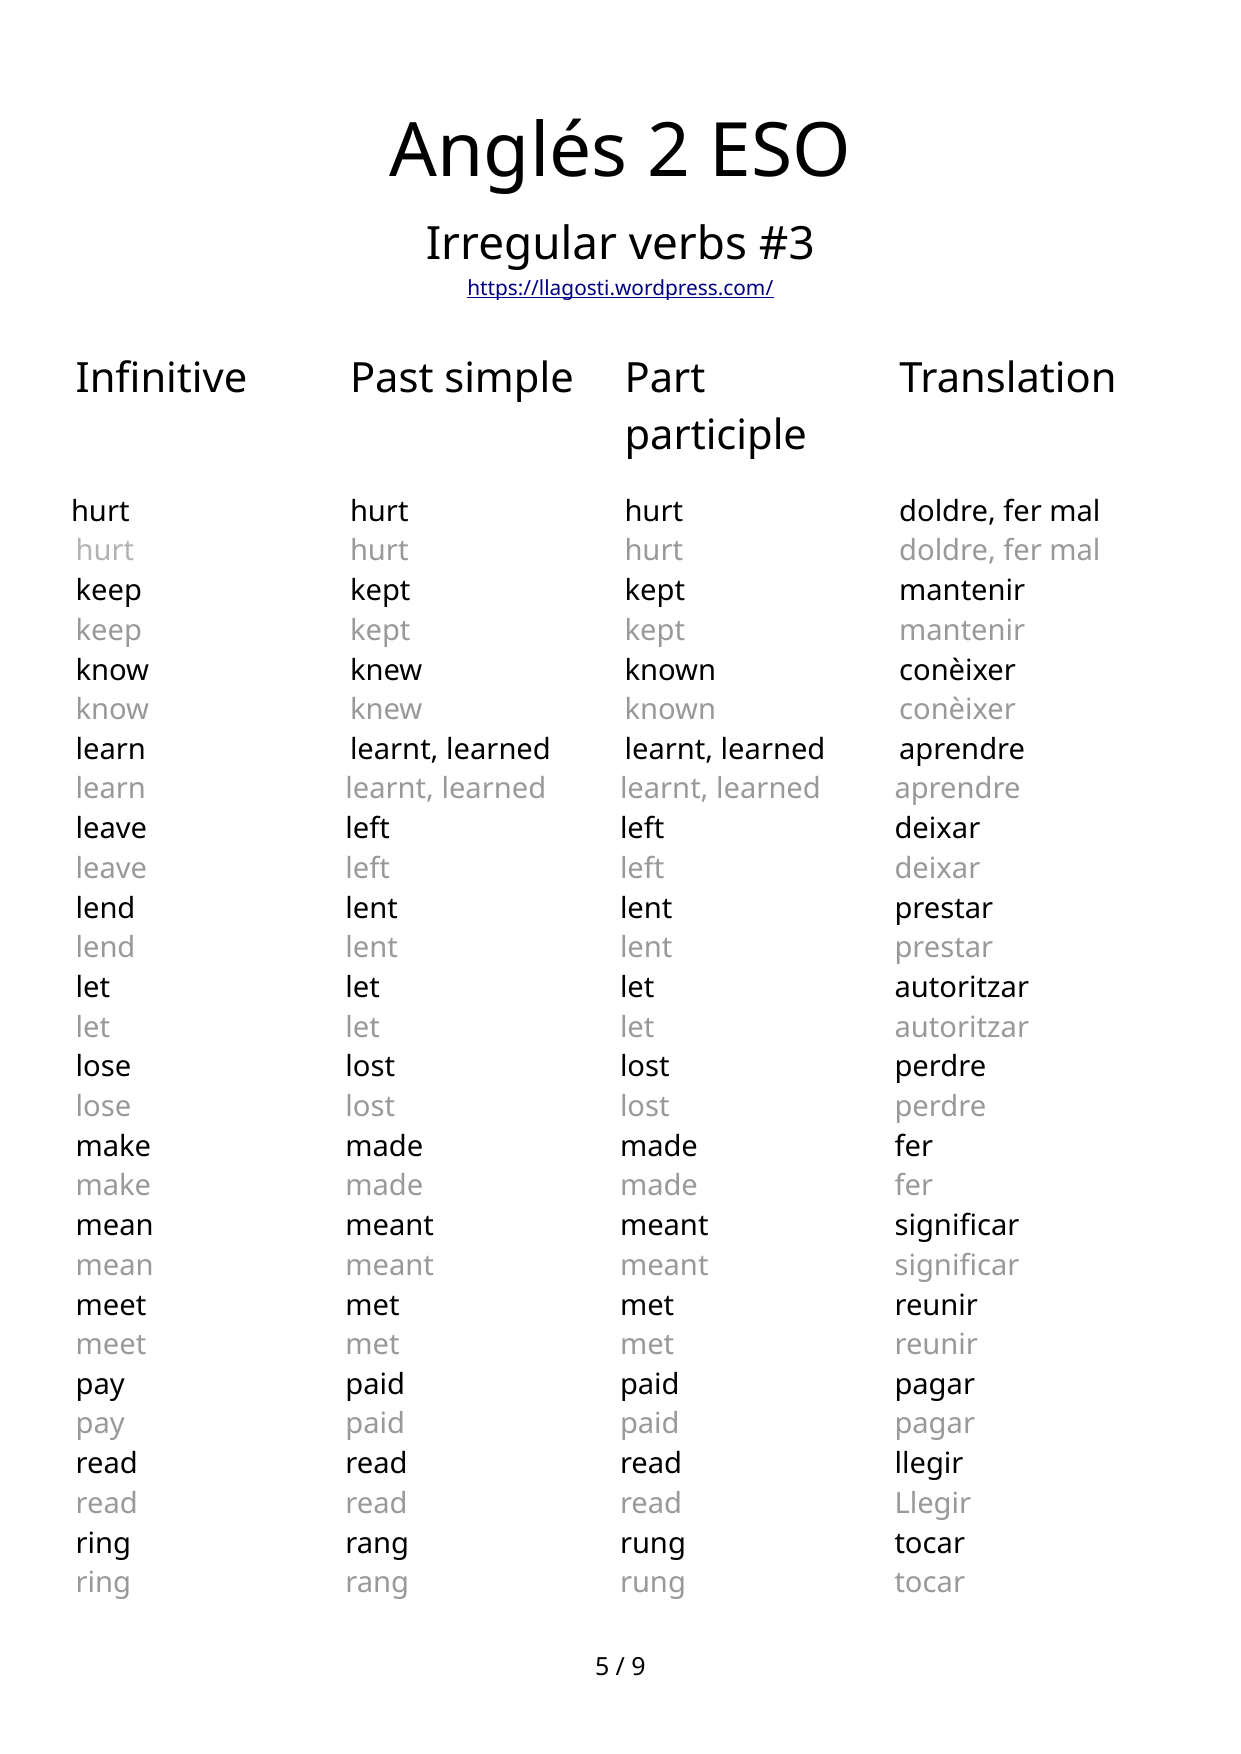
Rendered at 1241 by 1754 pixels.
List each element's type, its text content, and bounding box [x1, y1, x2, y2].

table_cell made [620, 1125, 894, 1165]
table_cell paid [345, 1363, 620, 1403]
table_cell reunir [894, 1284, 1169, 1323]
table_cell lent [620, 887, 894, 927]
table_cell let [620, 1006, 894, 1046]
table_cell left [620, 808, 894, 847]
table_cell ring [71, 1562, 345, 1601]
table_cell learnt, learned [620, 728, 894, 768]
table_cell paid [620, 1403, 894, 1442]
table_header keep [71, 609, 345, 649]
table_cell Llegir [894, 1482, 1169, 1522]
table_header lost [345, 1046, 620, 1085]
table_cell paid [620, 1363, 894, 1403]
table_header knew [345, 649, 620, 688]
table_header mantenir [894, 569, 1169, 609]
table_cell prestar [894, 927, 1169, 966]
table_cell let [71, 966, 345, 1006]
table_cell reunir [894, 1324, 1169, 1363]
table_cell significar [894, 1244, 1169, 1284]
table_cell let [71, 1006, 345, 1046]
table_header Past simple [345, 348, 620, 461]
table_cell rang [345, 1522, 620, 1562]
table_cell pagar [894, 1403, 1169, 1442]
table_cell learnt, learned [620, 768, 894, 807]
table_header llegir [894, 1443, 1169, 1482]
table_header lost [620, 1046, 894, 1085]
table_cell leave [71, 847, 345, 887]
table_header conèixer [894, 689, 1169, 728]
table_header read [620, 1443, 894, 1482]
table_cell meant [345, 1204, 620, 1244]
table_header know [71, 649, 345, 688]
table_header Infinitive [71, 348, 345, 461]
table_cell learn [71, 768, 345, 807]
table_cell meant [620, 1244, 894, 1284]
table_header hurt [71, 530, 345, 569]
table_cell learn [71, 728, 345, 768]
table_cell autoritzar [894, 1006, 1169, 1046]
text https://llagosti.wordpress.com/ [71, 273, 1169, 301]
table_cell made [345, 1125, 620, 1165]
table_header keep [71, 569, 345, 609]
table_cell made [620, 1165, 894, 1204]
table_cell lost [345, 1085, 620, 1125]
table_header kept [345, 609, 620, 649]
table_header kept [620, 609, 894, 649]
table_cell perdre [894, 1085, 1169, 1125]
table_cell made [345, 1165, 620, 1204]
table_header read [345, 1443, 620, 1482]
text Irregular verbs #3 [71, 211, 1169, 273]
table_header Translation [895, 348, 1169, 461]
table_cell lent [345, 927, 620, 966]
table_cell lend [71, 887, 345, 927]
table_cell meet [71, 1324, 345, 1363]
table_cell mean [71, 1244, 345, 1284]
table_cell left [345, 808, 620, 847]
table_header conèixer [894, 649, 1169, 688]
table_cell learnt, learned [345, 768, 620, 807]
table_cell lent [345, 887, 620, 927]
table_header hurt [345, 530, 620, 569]
table_cell make [71, 1125, 345, 1165]
table_cell read [71, 1482, 345, 1522]
table_cell let [345, 1006, 620, 1046]
table_cell met [620, 1324, 894, 1363]
table_cell mean [71, 1204, 345, 1244]
table_header knew [345, 689, 620, 728]
table_cell met [345, 1284, 620, 1323]
table_cell pagar [894, 1363, 1169, 1403]
table_cell read [345, 1482, 620, 1522]
table_cell learnt, learned [345, 728, 620, 768]
table_cell make [71, 1165, 345, 1204]
table_header know [71, 689, 345, 728]
table_cell paid [345, 1403, 620, 1442]
table_header read [71, 1443, 345, 1482]
table_cell left [620, 847, 894, 887]
table_cell leave [71, 808, 345, 847]
table_cell significar [894, 1204, 1169, 1244]
table_cell meant [345, 1244, 620, 1284]
table_header lose [71, 1046, 345, 1085]
table_cell meant [620, 1204, 894, 1244]
table_header doldre, fer mal [894, 530, 1169, 569]
table_header hurt [345, 490, 620, 530]
table_header doldre, fer mal [894, 490, 1169, 530]
table_cell pay [71, 1403, 345, 1442]
table_cell read [620, 1482, 894, 1522]
table_header known [620, 649, 894, 688]
table_header hurt [71, 490, 345, 530]
table_cell deixar [894, 847, 1169, 887]
table_header hurt [620, 530, 894, 569]
table_cell fer [894, 1125, 1169, 1165]
table_cell aprendre [894, 768, 1169, 807]
table_cell lost [620, 1085, 894, 1125]
table_header kept [620, 569, 894, 609]
table_cell ring [71, 1522, 345, 1562]
table_cell met [620, 1284, 894, 1323]
table_cell tocar [894, 1522, 1169, 1562]
table_cell fer [894, 1165, 1169, 1204]
table_cell prestar [894, 887, 1169, 927]
subtitle Anglés 2 ESO [71, 96, 1169, 198]
table_cell meet [71, 1284, 345, 1323]
table_header hurt [620, 490, 894, 530]
table_cell rang [345, 1562, 620, 1601]
table_header kept [345, 569, 620, 609]
table_header mantenir [894, 609, 1169, 649]
table_header Part participle [620, 348, 894, 461]
table_cell autoritzar [894, 966, 1169, 1006]
table_header known [620, 689, 894, 728]
table_header perdre [894, 1046, 1169, 1085]
table_cell let [345, 966, 620, 1006]
table_cell met [345, 1324, 620, 1363]
table_cell rung [620, 1522, 894, 1562]
table_cell aprendre [894, 728, 1169, 768]
table_cell pay [71, 1363, 345, 1403]
table_cell rung [620, 1562, 894, 1601]
table_cell left [345, 847, 620, 887]
table_cell let [620, 966, 894, 1006]
table_cell lose [71, 1085, 345, 1125]
table_cell tocar [894, 1562, 1169, 1601]
table_cell lent [620, 927, 894, 966]
table_cell deixar [894, 808, 1169, 847]
table_cell lend [71, 927, 345, 966]
